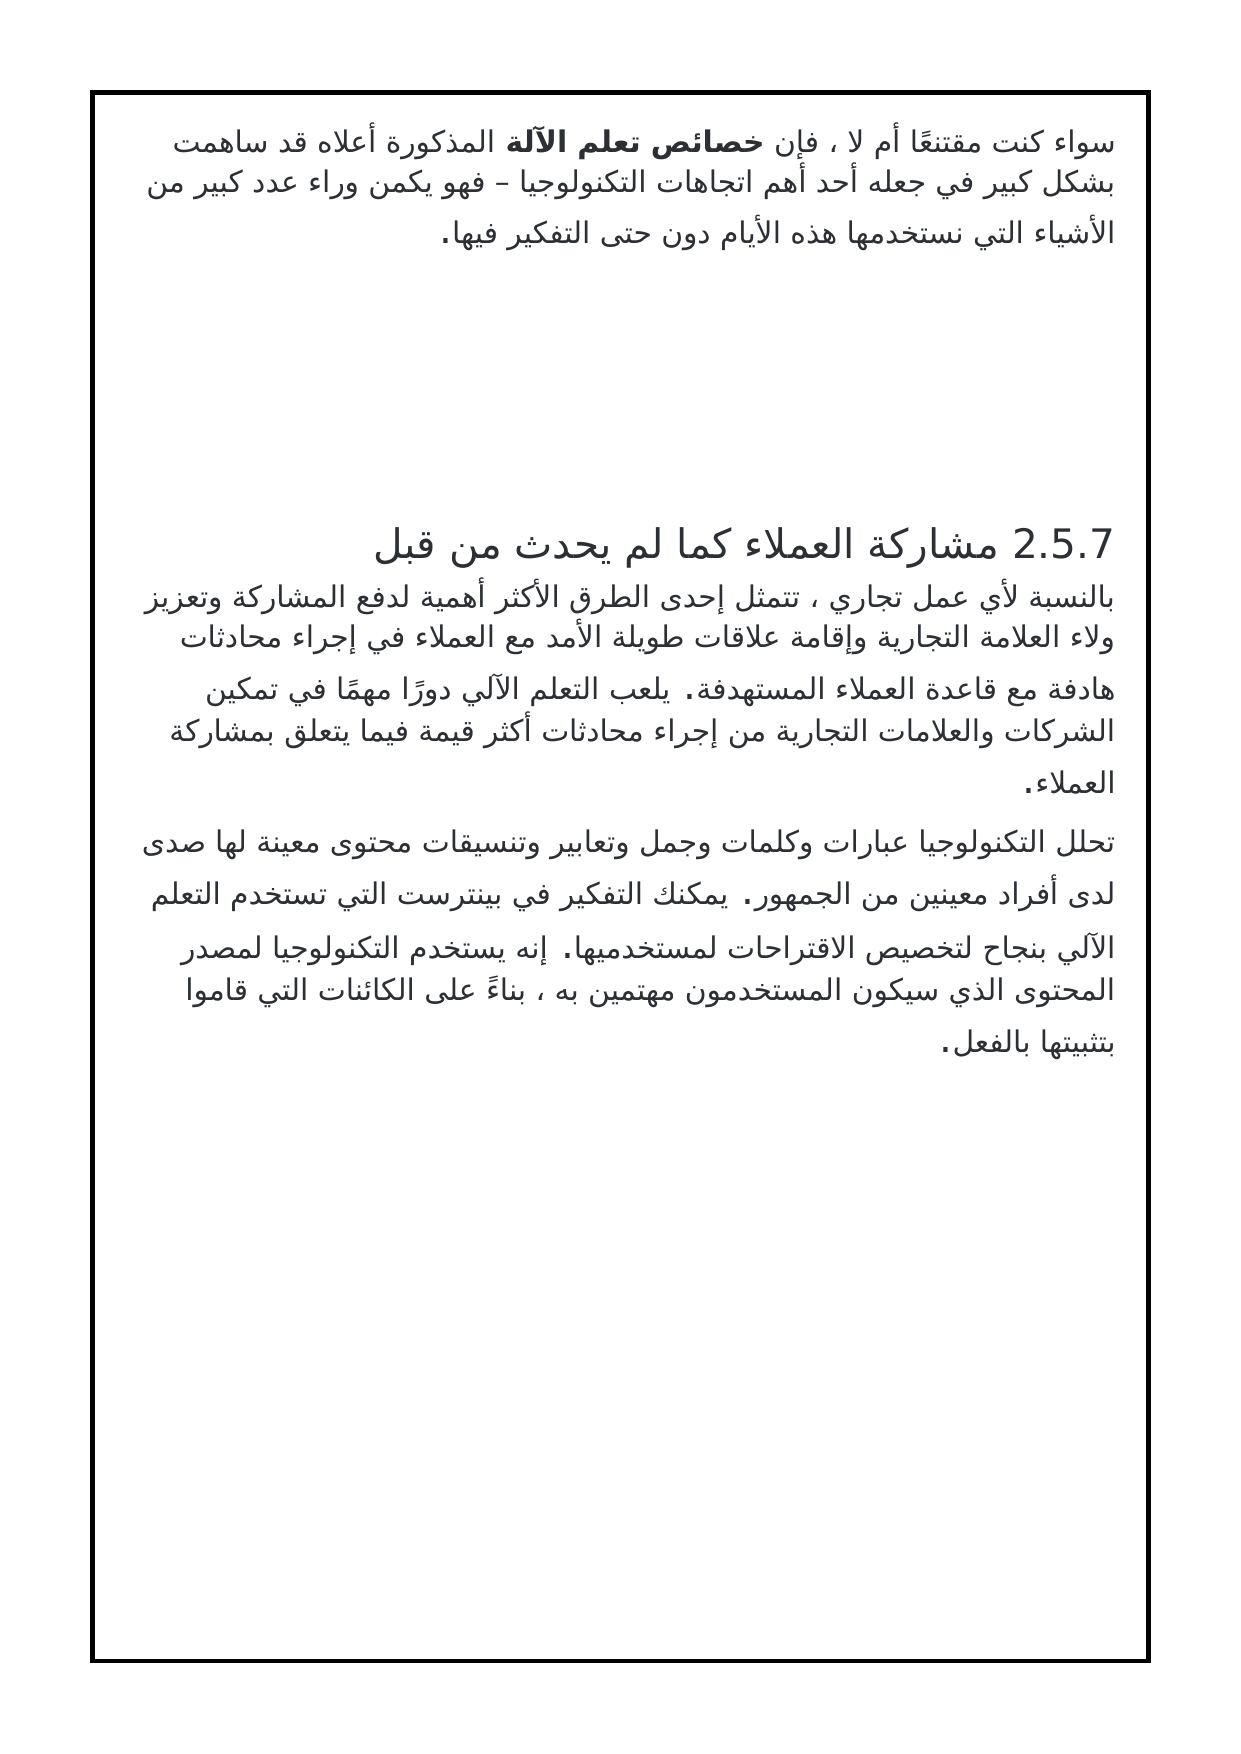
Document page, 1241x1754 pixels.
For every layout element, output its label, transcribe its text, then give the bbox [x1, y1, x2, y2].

text سواء كنت مقتنعًا أم لا ، فإن خصائص تعلم الآلة المذكورة أعلاه قد ساهمت بشكل كبير في جعله أحد أهم اتجاهات التكنولوجيا – فهو يكمن وراء عدد كبير من الأشياء التي نستخدمها هذه الأيام دون حتى التفكير فيها. [125, 125, 1116, 253]
text تحلل التكنولوجيا عبارات وكلمات وجمل وتعابير وتنسيقات محتوى معينة لها صدى لدى أفراد معينين من الجمهور. يمكنك التفكير في بينترست التي تستخدم التعلم الآلي بنجاح لتخصيص الاقتراحات لمستخدميها. إنه يستخدم التكنولوجيا لمصدر المحتوى الذي سيكون المستخدمون مهتمين به ، بناءً على الكائنات التي قاموا بتثبيتها بالفعل. [125, 825, 1116, 1062]
text بالنسبة لأي عمل تجاري ، تتمثل إحدى الطرق الأكثر أهمية لدفع المشاركة وتعزيز ولاء العلامة التجارية وإقامة علاقات طويلة الأمد مع العملاء في إجراء محادثات هادفة مع قاعدة العملاء المستهدفة. يلعب التعلم الآلي دورًا مهمًا في تمكين الشركات والعلامات التجارية من إجراء محادثات أكثر قيمة فيما يتعلق بمشاركة العملاء. [125, 580, 1116, 803]
subtitle 2.5.7 مشاركة العملاء كما لم يحدث من قبل [125, 521, 1116, 568]
